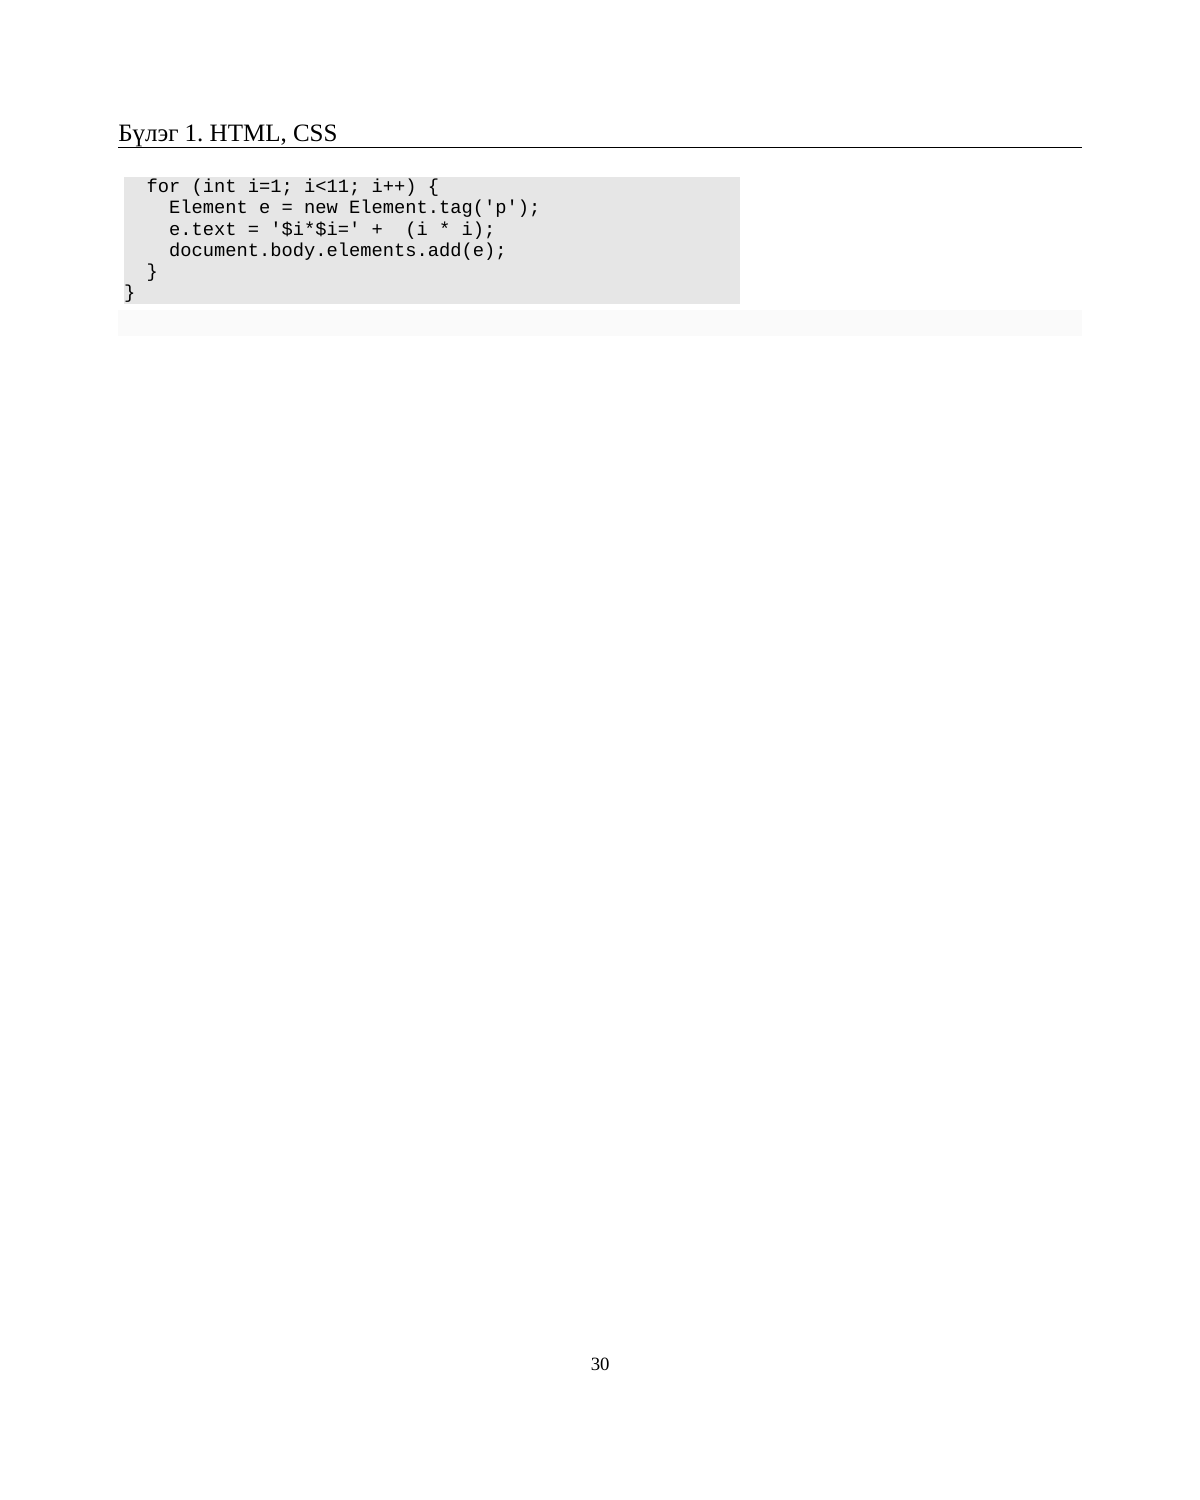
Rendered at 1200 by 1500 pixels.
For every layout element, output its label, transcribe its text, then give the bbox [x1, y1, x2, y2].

table_header for (int i=1; i<11; i++) { Element e = new Element.tag('p'); e.text = '$i*$i=' + (i * i); document.body.elements.add(e); } } [118, 171, 746, 310]
table_header [746, 171, 1082, 310]
